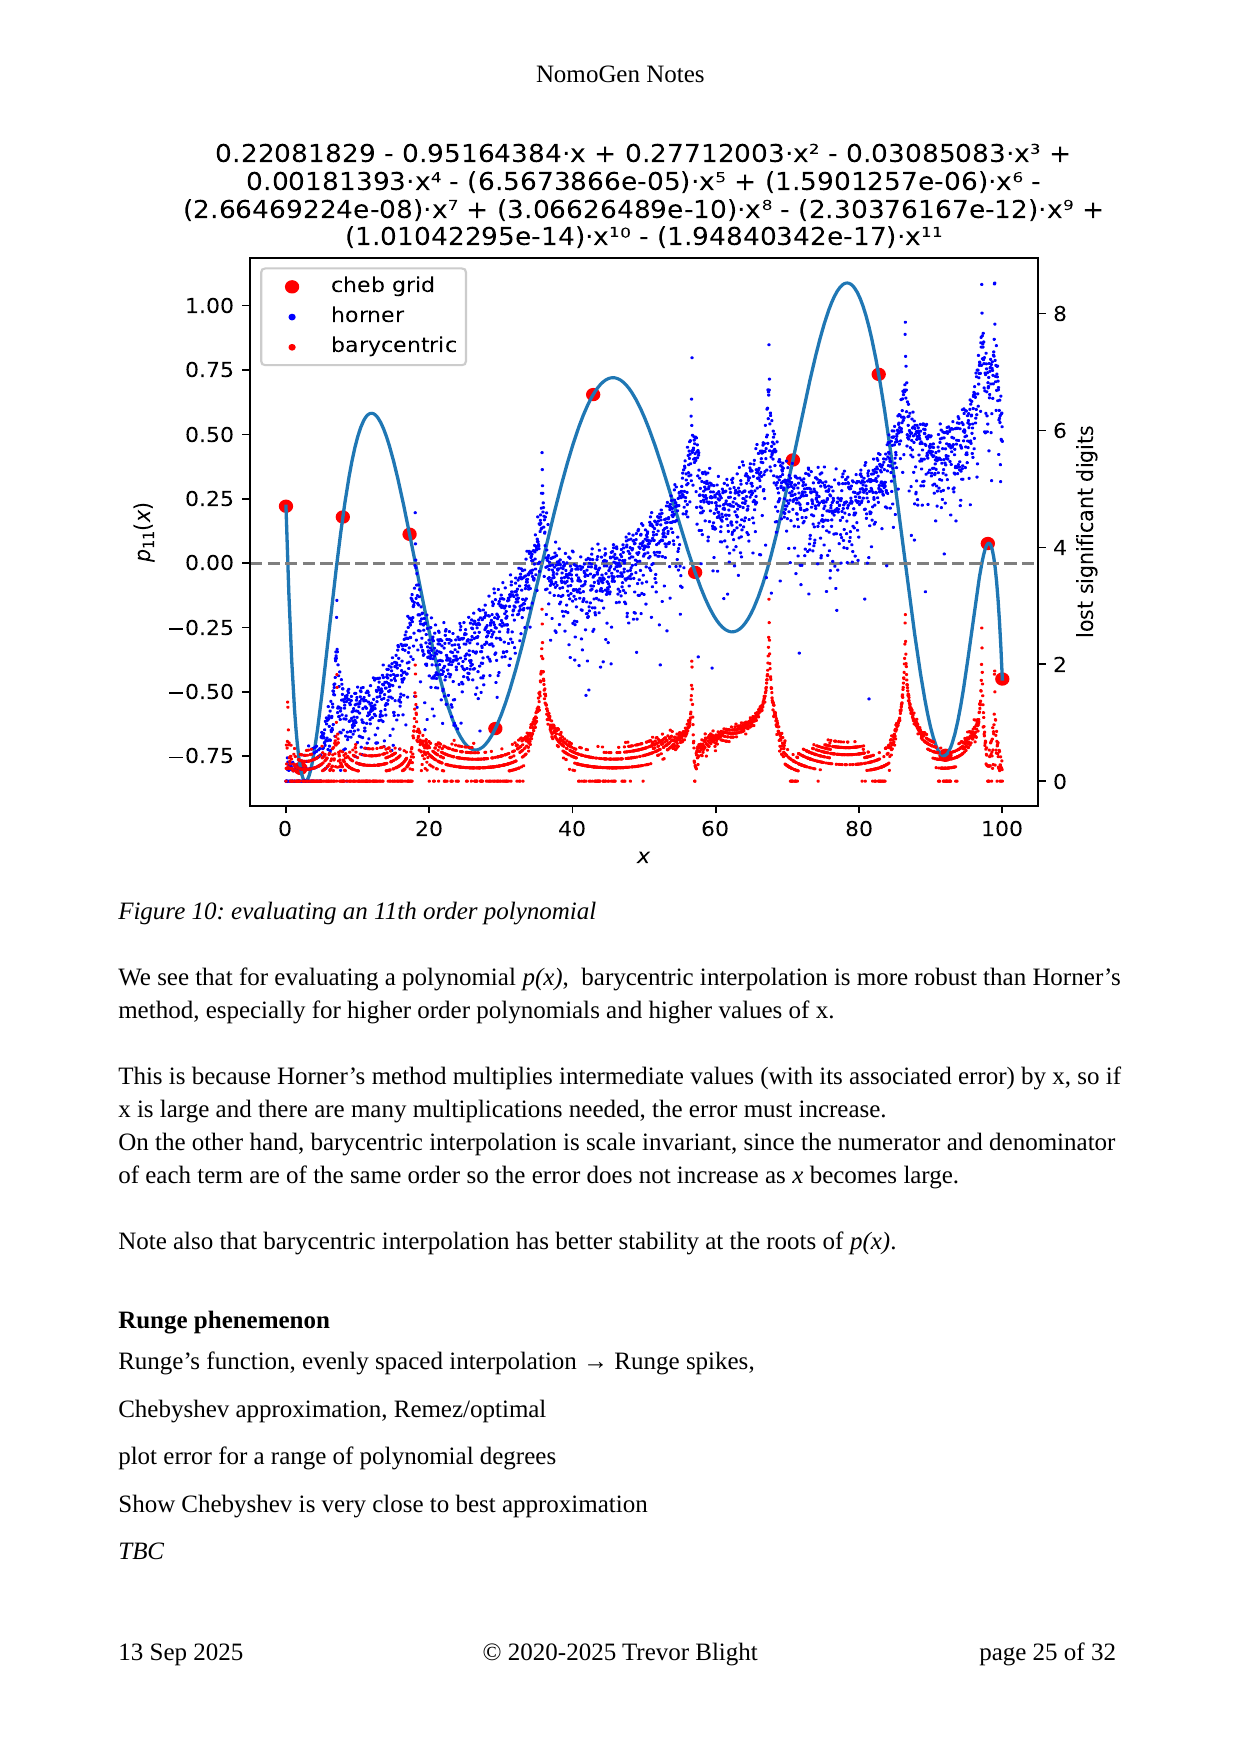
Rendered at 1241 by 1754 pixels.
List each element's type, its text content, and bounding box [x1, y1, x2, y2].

text This is because Horner’s method multiplies intermediate values (with its associated error) by x, so if x is large and there are many multiplications needed, the error must increase. [118, 1061, 1122, 1123]
text Runge’s function, evenly spaced interpolation → Runge spikes, [118, 1346, 1122, 1375]
subtitle Runge phenemenon [118, 1305, 1122, 1333]
text Note also that barycentric interpolation has better stability at the roots of p(x). [118, 1226, 1122, 1255]
text Show Chebyshev is very close to best approximation [118, 1489, 1122, 1518]
text plot error for a range of polynomial degrees [118, 1441, 1122, 1470]
text TBC [118, 1536, 1122, 1565]
text Chebyshev approximation, Remez/optimal [118, 1394, 1122, 1422]
text We see that for evaluating a polynomial p(x), barycentric interpolation is more robust than Horner’s method, especially for higher order polynomials and higher values of x. [118, 962, 1122, 1024]
text On the other hand, barycentric interpolation is scale invariant, since the numerator and denominator of each term are of the same order so the error does not increase as x becomes large. [118, 1127, 1122, 1189]
text Figure 10: evaluating an 11th order polynomial [118, 883, 1122, 925]
